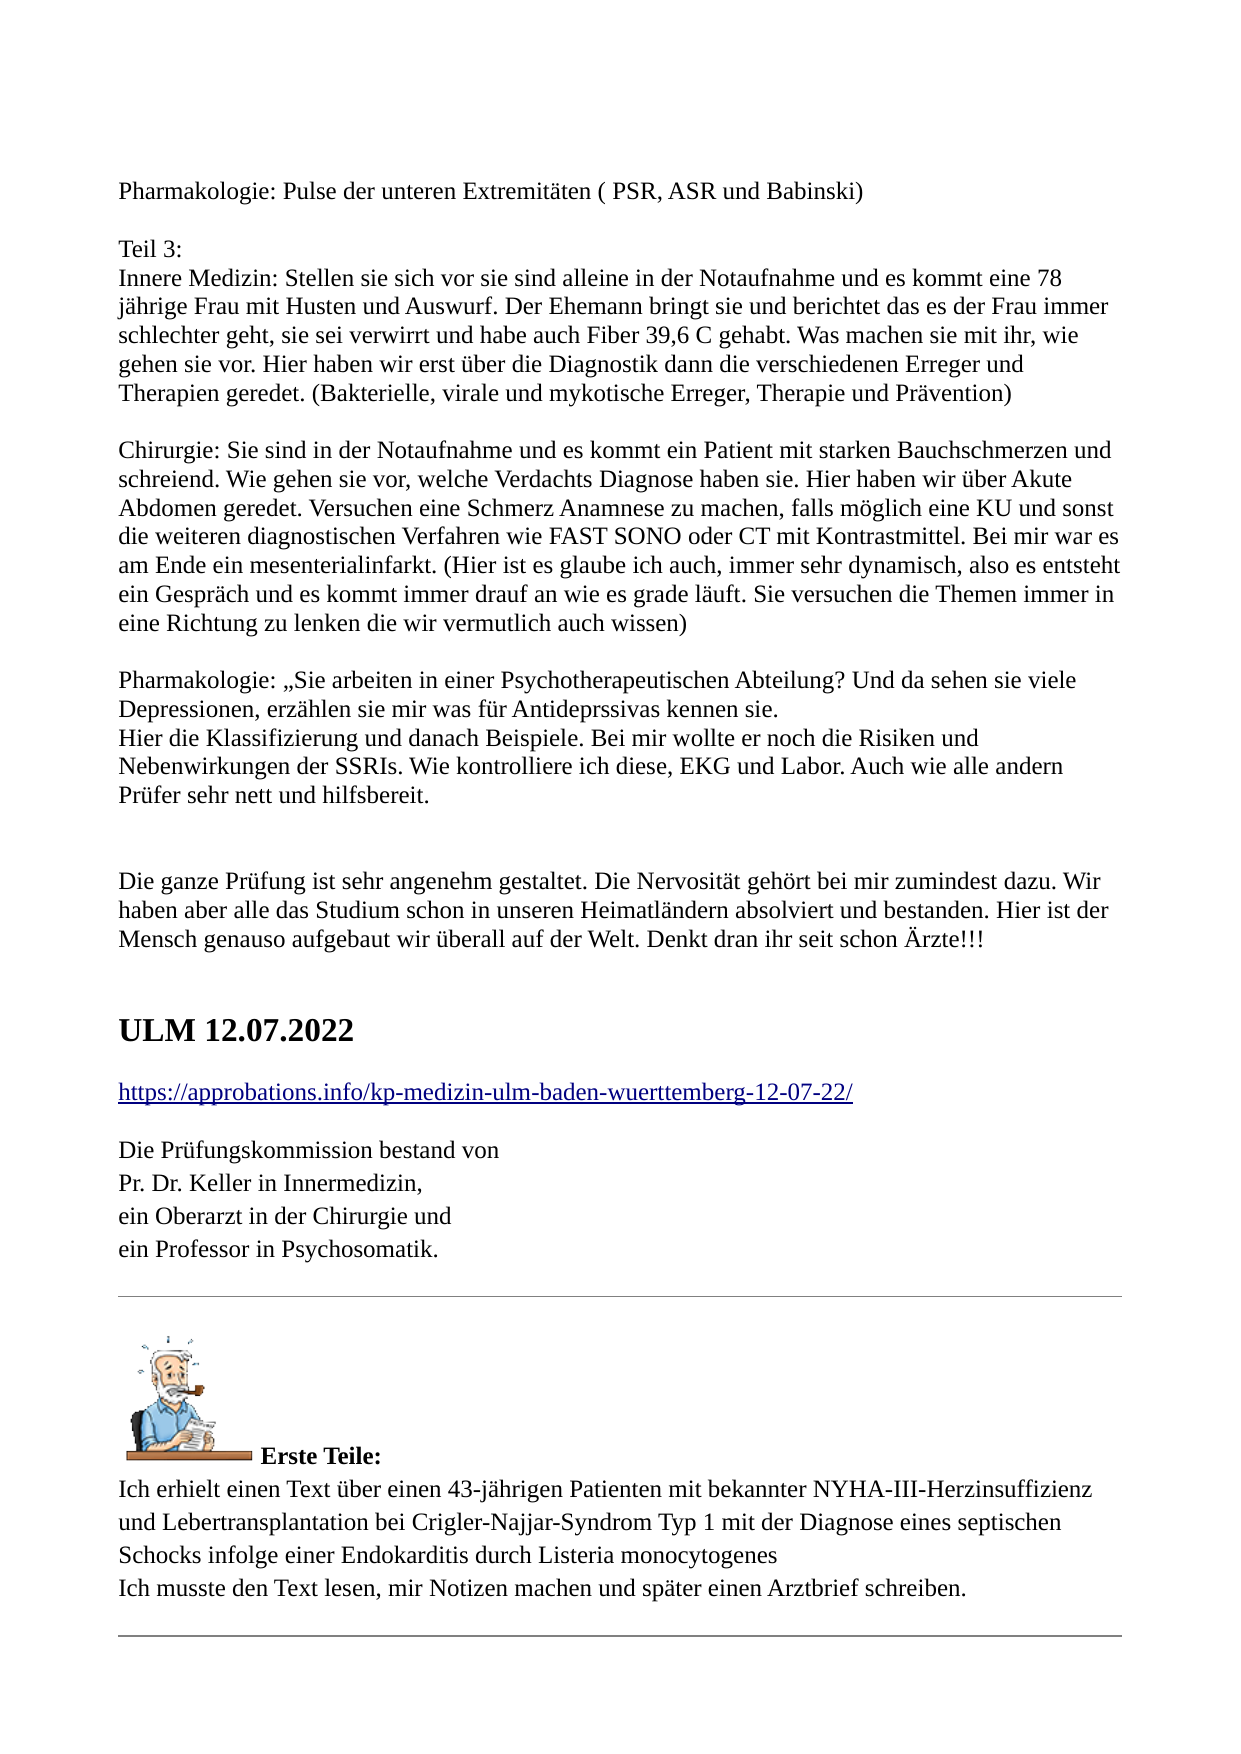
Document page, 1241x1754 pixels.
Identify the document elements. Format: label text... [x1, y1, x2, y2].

text Die ganze Prüfung ist sehr angenehm gestaltet. Die Nervosität gehört bei mir zumindest dazu. Wir haben aber alle das Studium schon in unseren Heimatländern absolviert und bestanden. Hier ist der Mensch genauso aufgebaut wir überall auf der Welt. Denkt dran ihr seit schon Ärzte!!! [118, 866, 1122, 953]
text Innere Medizin: Stellen sie sich vor sie sind alleine in der Notaufnahme und es kommt eine 78 jährige Frau mit Husten und Auswurf. Der Ehemann bringt sie und berichtet das es der Frau immer schlechter geht, sie sei verwirrt und habe auch Fiber 39,6 C gehabt. Was machen sie mit ihr, wie gehen sie vor. Hier haben wir erst über die Diagnostik dann die verschiedenen Erreger und Therapien geredet. (Bakterielle, virale und mykotische Erreger, Therapie und Prävention) [118, 263, 1122, 406]
text Die Prüfungskommission bestand von Pr. Dr. Keller in Innermedizin, ein Oberarzt in der Chirurgie und ein Professor in Psychosomatik. [118, 1135, 1122, 1262]
text Chirurgie: Sie sind in der Notaufnahme und es kommt ein Patient mit starken Bauchschmerzen und schreiend. Wie gehen sie vor, welche Verdachts Diagnose haben sie. Hier haben wir über Akute Abdomen geredet. Versuchen eine Schmerz Anamnese zu machen, falls möglich eine KU und sonst die weiteren diagnostischen Verfahren wie FAST SONO oder CT mit Kontrastmittel. Bei mir war es am Ende ein mesenterialinfarkt. (Hier ist es glaube ich auch, immer sehr dynamisch, also es entsteht ein Gespräch und es kommt immer drauf an wie es grade läuft. Sie versuchen die Themen immer in eine Richtung zu lenken die wir vermutlich auch wissen) [118, 435, 1122, 636]
text Hier die Klassifizierung und danach Beispiele. Bei mir wollte er noch die Risiken und Nebenwirkungen der SSRIs. Wie kontrolliere ich diese, EKG und Labor. Auch wie alle andern Prüfer sehr nett und hilfsbereit. [118, 723, 1122, 809]
text Erste Teile: Ich erhielt einen Text über einen 43-jährigen Patienten mit bekannter NYHA-III-Herzinsuffizienz und Lebertransplantation bei Crigler-Najjar-Syndrom Typ 1 mit der Diagnose eines septischen Schocks infolge einer Endokarditis durch Listeria monocytogenes Ich musste den Text lesen, mir Notizen machen und später einen Arztbrief schreiben. [118, 1326, 1122, 1602]
text Pharmakologie: „Sie arbeiten in einer Psychotherapeutischen Abteilung? Und da sehen sie viele Depressionen, erzählen sie mir was für Antideprssivas kennen sie. [118, 665, 1122, 723]
picture [118, 1325, 261, 1465]
text ULM 12.07.2022 [118, 1010, 1122, 1048]
text Pharmakologie: Pulse der unteren Extremitäten ( PSR, ASR und Babinski) [118, 176, 1122, 205]
text https://approbations.info/kp-medizin-ulm-baden-wuerttemberg-12-07-22/ [118, 1077, 1122, 1106]
text Teil 3: [118, 234, 1122, 263]
